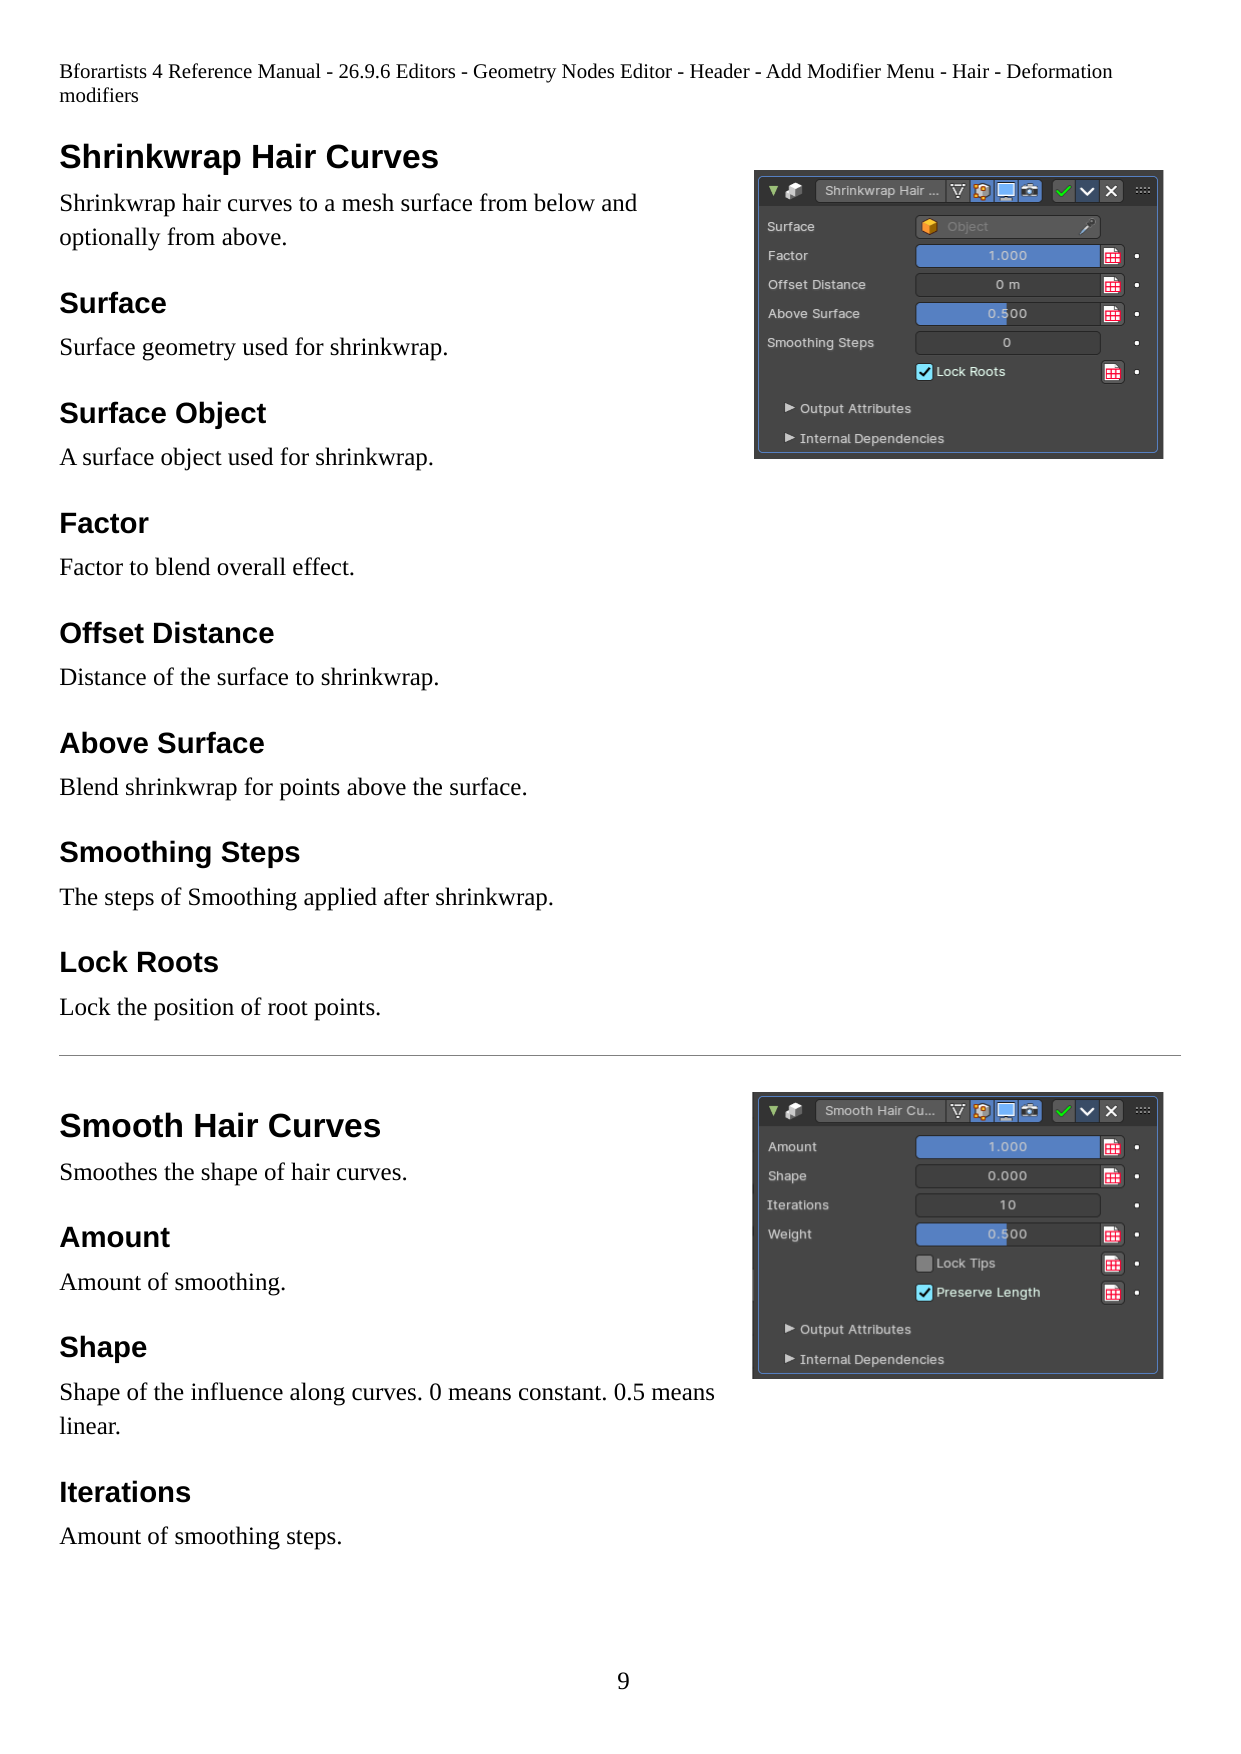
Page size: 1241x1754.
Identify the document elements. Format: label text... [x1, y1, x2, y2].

subtitle [1164, 1330, 1181, 1364]
text Blend shrinkwrap for points above the surface. [59, 772, 1181, 801]
subtitle Above Surface [59, 726, 1181, 759]
text Smoothes the shape of hair curves. [59, 1157, 752, 1186]
subtitle Smooth Hair Curves [59, 1106, 752, 1144]
text Distance of the surface to shrinkwrap. [59, 662, 1181, 691]
picture [752, 1092, 1164, 1379]
text Amount of smoothing. [59, 1267, 752, 1295]
subtitle Factor [59, 506, 1181, 539]
text Shrinkwrap hair curves to a mesh surface from below and optionally from above. [59, 188, 754, 251]
subtitle Surface [59, 286, 754, 320]
subtitle Surface Object [59, 396, 754, 429]
text [1164, 1267, 1181, 1295]
text Lock the position of root points. [59, 992, 1181, 1020]
subtitle Offset Distance [59, 616, 1181, 649]
text The steps of Smoothing applied after shrinkwrap. [59, 882, 1181, 910]
subtitle Shrinkwrap Hair Curves [59, 137, 1181, 175]
text Factor to blend overall effect. [59, 552, 1181, 581]
subtitle Smoothing Steps [59, 835, 1181, 869]
text Amount of smoothing steps. [59, 1521, 1181, 1550]
text Surface geometry used for shrinkwrap. [59, 332, 754, 361]
subtitle [1164, 286, 1181, 320]
text Shape of the influence along curves. 0 means constant. 0.5 means linear. [59, 1377, 1181, 1440]
subtitle [1164, 1106, 1181, 1144]
subtitle Iterations [59, 1475, 1181, 1508]
subtitle [1164, 1220, 1181, 1254]
subtitle Lock Roots [59, 945, 1181, 979]
subtitle [1164, 396, 1181, 429]
picture [754, 170, 1164, 459]
subtitle Amount [59, 1220, 752, 1254]
subtitle Shape [59, 1330, 752, 1364]
text A surface object used for shrinkwrap. [59, 442, 1181, 471]
